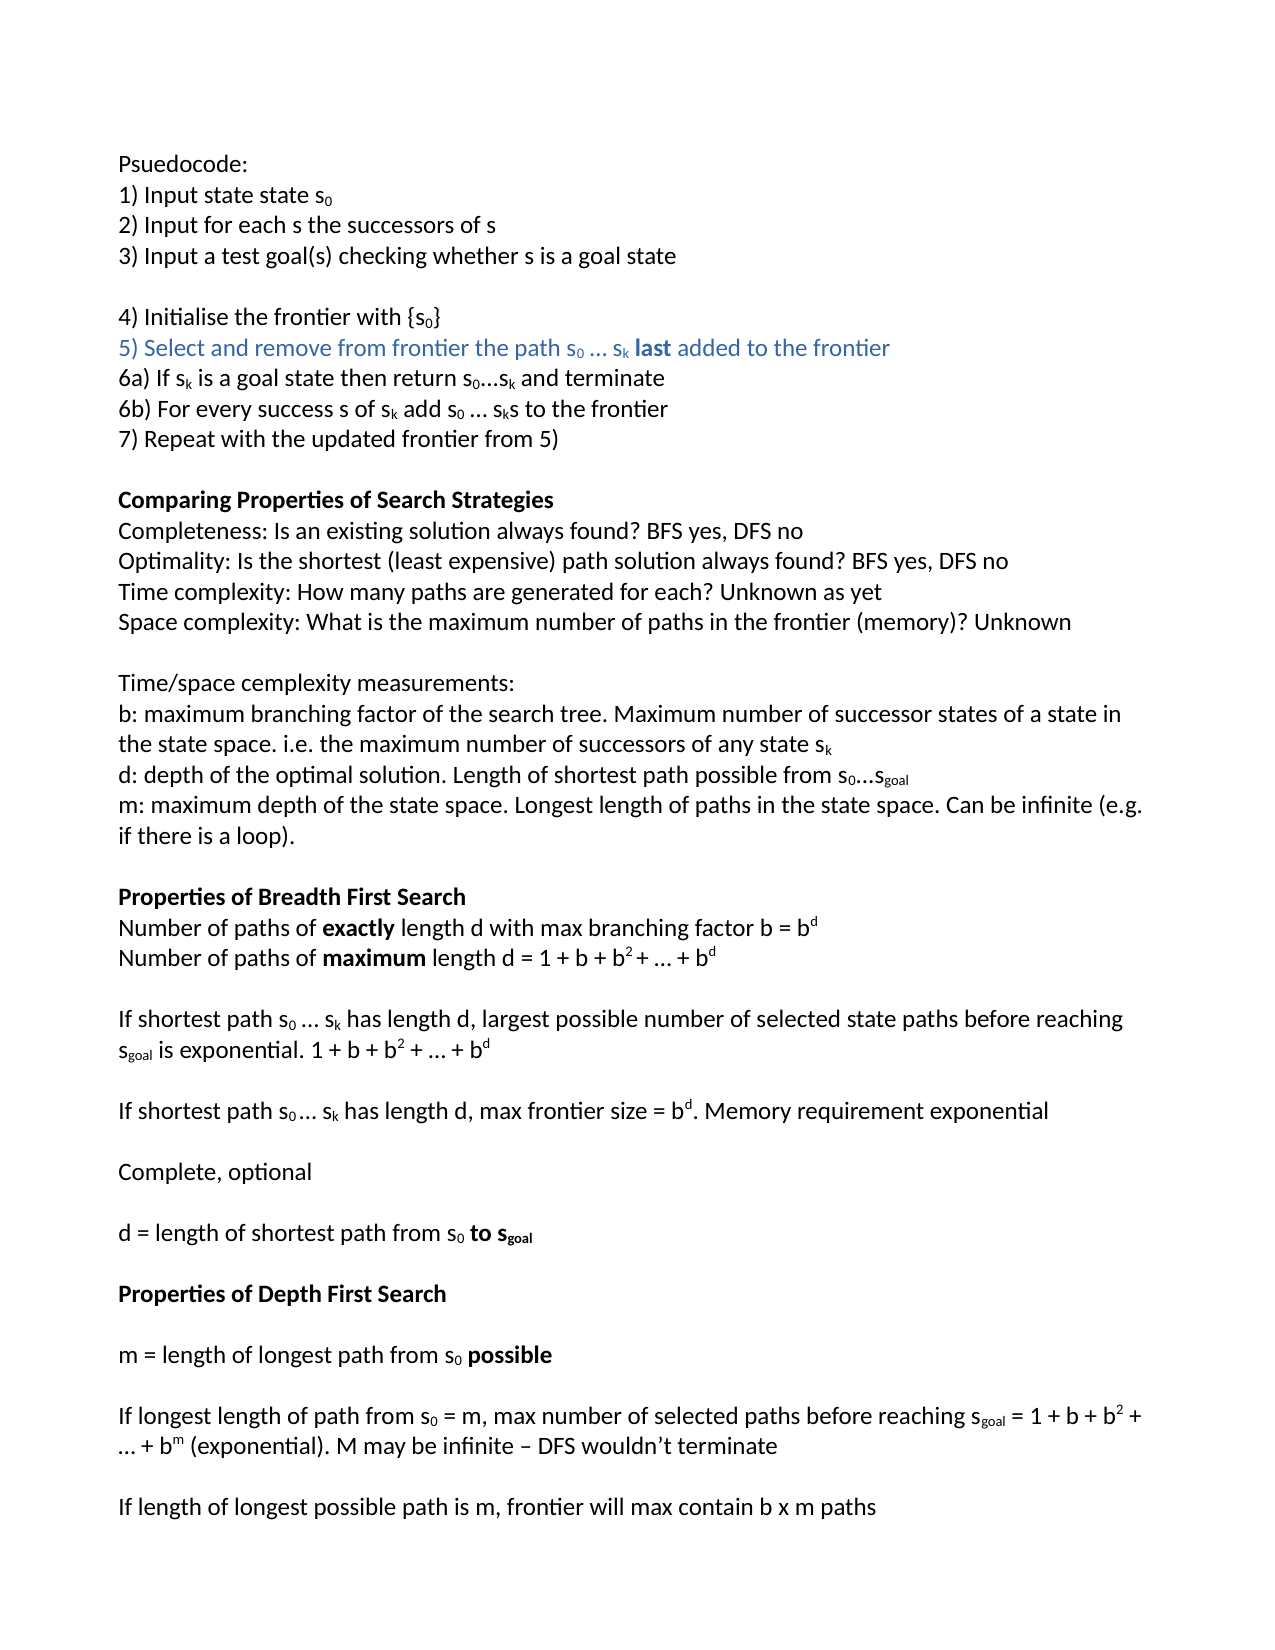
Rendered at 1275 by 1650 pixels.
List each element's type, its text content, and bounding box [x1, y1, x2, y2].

text If shortest path s0 … sk has length d, largest possible number of selected state paths before reaching sgoal is exponential. 1 + b + b2 + … + bd [118, 1003, 1157, 1064]
text 6b) For every success s of sk add s0 … sks to the frontier [118, 393, 1157, 423]
text 1) Input state state s0 [118, 179, 1157, 210]
text Properties of Breadth First Search [118, 881, 1157, 912]
text 4) Initialise the frontier with {s0} [118, 301, 1157, 332]
text Properties of Depth First Search [118, 1278, 1157, 1308]
text d = length of shortest path from s0 to sgoal [118, 1217, 1157, 1247]
text Comparing Properties of Search Strategies [118, 484, 1157, 515]
text Time/space cemplexity measurements: [118, 667, 1157, 698]
text d: depth of the optimal solution. Length of shortest path possible from s0...sgoal [118, 759, 1157, 789]
text b: maximum branching factor of the search tree. Maximum number of successor states of a state in the state space. i.e. the maximum number of successors of any state sk [118, 698, 1157, 759]
text If longest length of path from s0 = m, max number of selected paths before reaching sgoal = 1 + b + b2 + … + bm (exponential). M may be infinite – DFS wouldn’t terminate [118, 1400, 1157, 1461]
text m = length of longest path from s0 possible [118, 1339, 1157, 1369]
text If shortest path s0 … sk has length d, max frontier size = bd. Memory requirement exponential [118, 1095, 1157, 1125]
text Complete, optional [118, 1156, 1157, 1186]
text Optimality: Is the shortest (least expensive) path solution always found? BFS yes, DFS no [118, 545, 1157, 576]
text m: maximum depth of the state space. Longest length of paths in the state space. Can be infinite (e.g. if there is a loop). [118, 789, 1157, 851]
text Completeness: Is an existing solution always found? BFS yes, DFS no [118, 515, 1157, 545]
text 2) Input for each s the successors of s [118, 210, 1157, 240]
text Psuedocode: [118, 149, 1157, 179]
text Space complexity: What is the maximum number of paths in the frontier (memory)? Unknown [118, 606, 1157, 637]
text If length of longest possible path is m, frontier will max contain b x m paths [118, 1492, 1157, 1522]
text Number of paths of maximum length d = 1 + b + b2 + … + bd [118, 942, 1157, 973]
text 7) Repeat with the updated frontier from 5) [118, 423, 1157, 454]
text 3) Input a test goal(s) checking whether s is a goal state [118, 240, 1157, 271]
text 6a) If sk is a goal state then return s0...sk and terminate [118, 362, 1157, 393]
text Number of paths of exactly length d with max branching factor b = bd [118, 912, 1157, 942]
text Time complexity: How many paths are generated for each? Unknown as yet [118, 576, 1157, 606]
text 5) Select and remove from frontier the path s0 … sk last added to the frontier [118, 332, 1157, 362]
